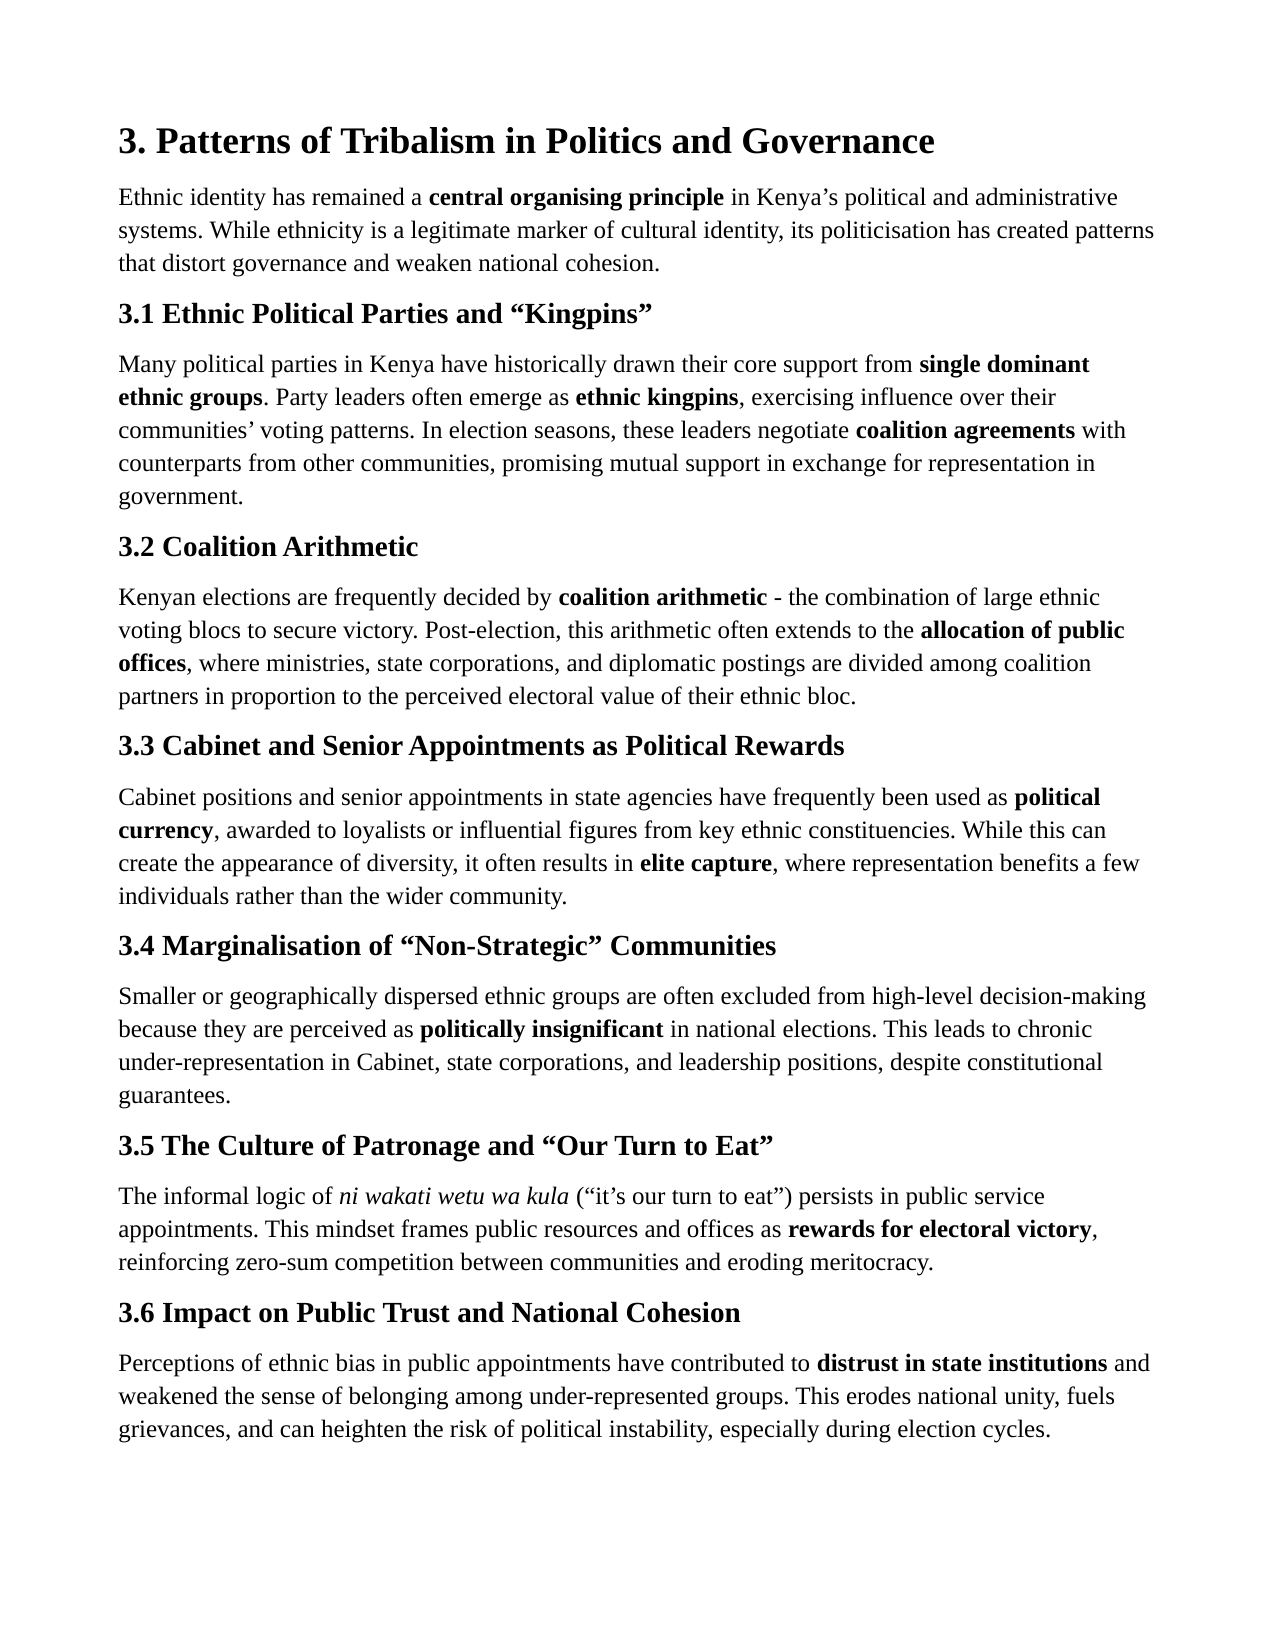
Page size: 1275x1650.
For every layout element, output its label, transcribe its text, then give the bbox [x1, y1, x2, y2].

text Kenyan elections are frequently decided by coalition arithmetic - the combination of large ethnic voting blocs to secure victory. Post-election, this arithmetic often extends to the allocation of public offices, where ministries, state corporations, and diplomatic postings are divided among coalition partners in proportion to the perceived electoral value of their ethnic bloc. [118, 582, 1157, 710]
text The informal logic of ni wakati wetu wa kula (“it’s our turn to eat”) persists in public service appointments. This mindset frames public resources and offices as rewards for electoral victory, reinforcing zero-sum competition between communities and eroding meritocracy. [118, 1181, 1157, 1276]
subtitle 3.5 The Culture of Patronage and “Our Turn to Eat” [118, 1128, 1157, 1162]
subtitle 3.2 Coalition Arithmetic [118, 529, 1157, 562]
text Perceptions of ethnic bias in public appointments have contributed to distrust in state institutions and weakened the sense of belonging among under-represented groups. This erodes national unity, fuels grievances, and can heighten the risk of political instability, especially during election cycles. [118, 1348, 1157, 1443]
text Cabinet positions and senior appointments in state agencies have frequently been used as political currency, awarded to loyalists or influential figures from key ethnic constituencies. While this can create the appearance of diversity, it often results in elite capture, where representation benefits a few individuals rather than the wider community. [118, 782, 1157, 909]
text Smaller or geographically dispersed ethnic groups are often excluded from high-level decision-making because they are perceived as politically insignificant in national elections. This leads to chronic under-representation in Cabinet, state corporations, and leadership positions, despite constitutional guarantees. [118, 981, 1157, 1109]
subtitle 3. Patterns of Tribalism in Politics and Governance [118, 118, 1157, 161]
subtitle 3.6 Impact on Public Trust and National Cohesion [118, 1295, 1157, 1328]
subtitle 3.3 Cabinet and Senior Appointments as Political Rewards [118, 728, 1157, 762]
text Ethnic identity has remained a central organising principle in Kenya’s political and administrative systems. While ethnicity is a legitimate marker of cultural identity, its politicisation has created patterns that distort governance and weaken national cohesion. [118, 182, 1157, 277]
subtitle 3.4 Marginalisation of “Non-Strategic” Communities [118, 928, 1157, 962]
subtitle 3.1 Ethnic Political Parties and “Kingpins” [118, 296, 1157, 329]
text Many political parties in Kenya have historically drawn their core support from single dominant ethnic groups. Party leaders often emerge as ethnic kingpins, exercising influence over their communities’ voting patterns. In election seasons, these leaders negotiate coalition agreements with counterparts from other communities, promising mutual support in exchange for representation in government. [118, 349, 1157, 510]
